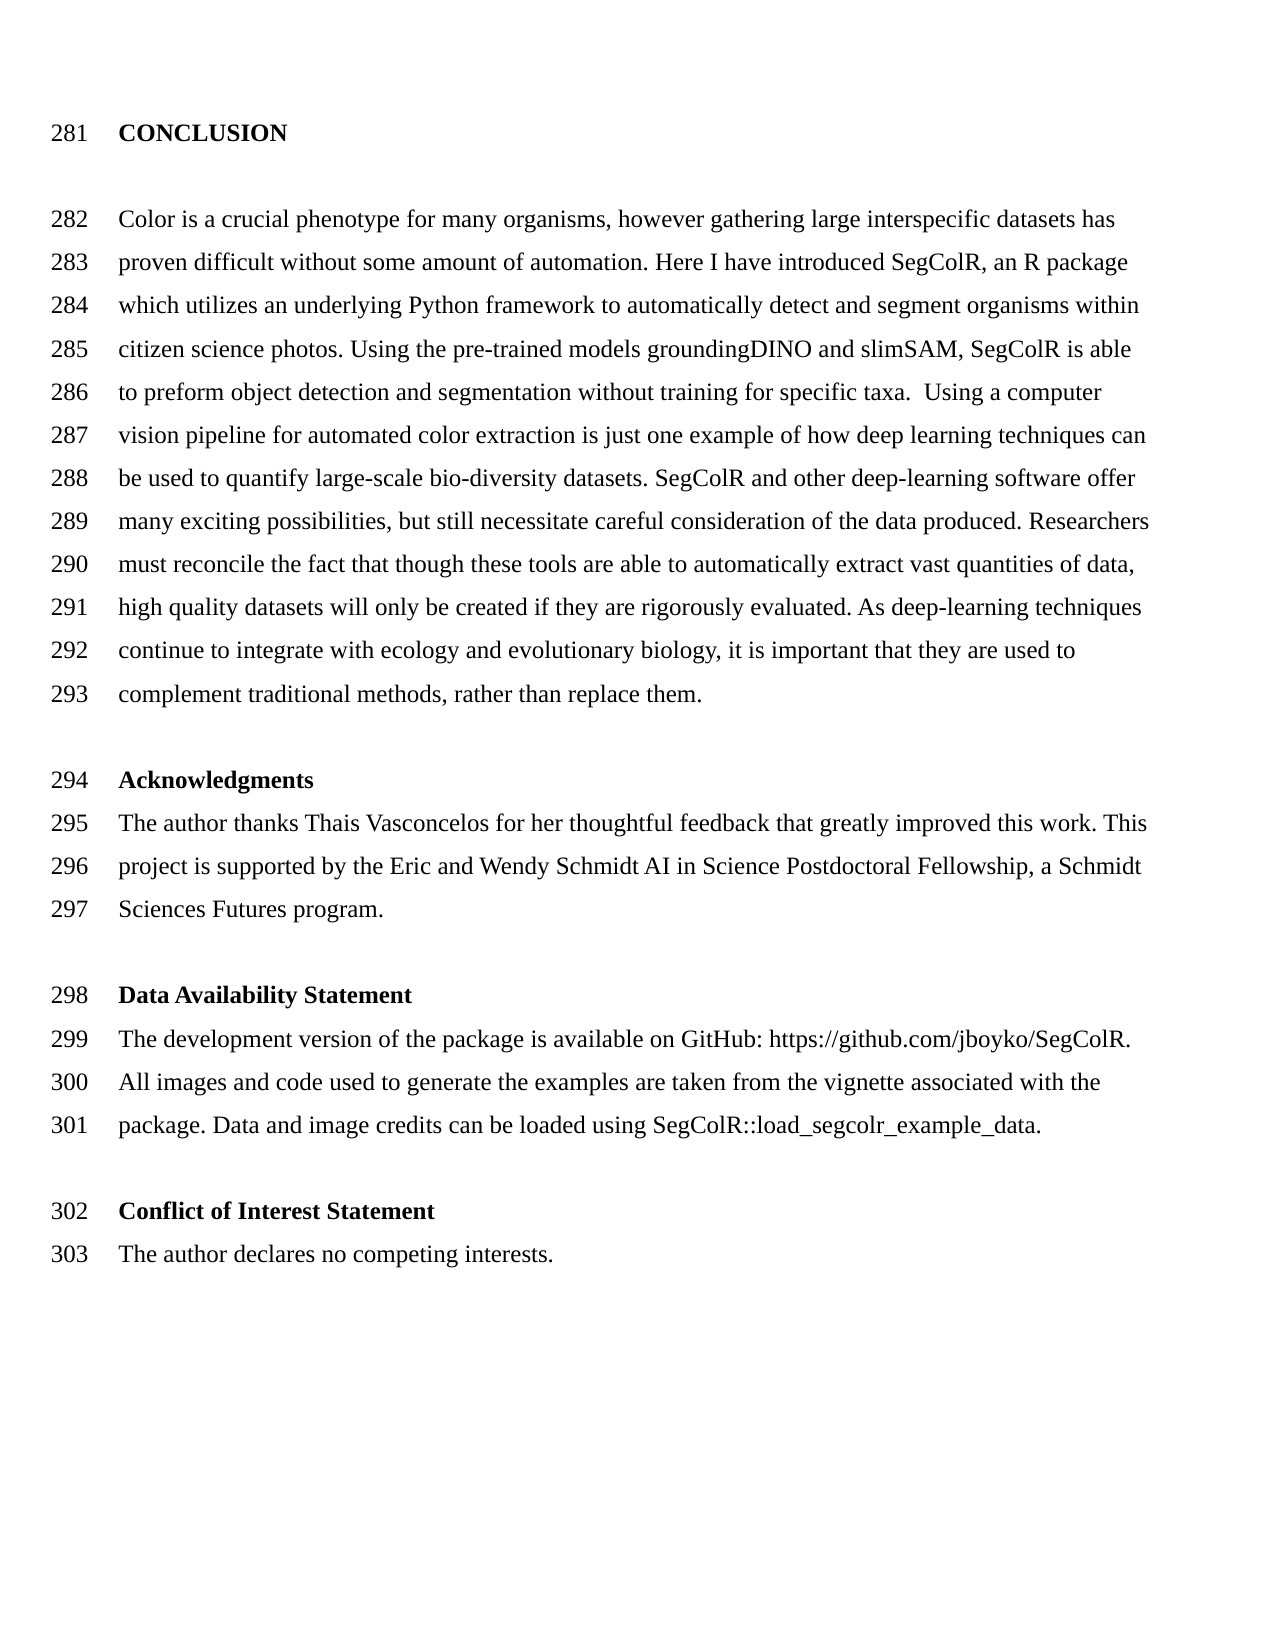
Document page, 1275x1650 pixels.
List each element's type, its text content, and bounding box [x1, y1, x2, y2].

text Conflict of Interest Statement [118, 1196, 1157, 1225]
text CONCLUSION [118, 118, 1157, 147]
text Color is a crucial phenotype for many organisms, however gathering large interspecific datasets has proven difficult without some amount of automation. Here I have introduced SegColR, an R package which utilizes an underlying Python framework to automatically detect and segment organisms within citizen science photos. Using the pre-trained models groundingDINO and slimSAM, SegColR is able to preform object detection and segmentation without training for specific taxa. Using a computer vision pipeline for automated color extraction is just one example of how deep learning techniques can be used to quantify large-scale bio-diversity datasets. SegColR and other deep-learning software offer many exciting possibilities, but still necessitate careful consideration of the data produced. Researchers must reconcile the fact that though these tools are able to automatically extract vast quantities of data, high quality datasets will only be created if they are rigorously evaluated. As deep-learning techniques continue to integrate with ecology and evolutionary biology, it is important that they are used to complement traditional methods, rather than replace them. [118, 204, 1157, 707]
text Data Availability Statement [118, 981, 1157, 1009]
text Acknowledgments [118, 765, 1157, 794]
text The development version of the package is available on GitHub: https://github.com/jboyko/SegColR. All images and code used to generate the examples are taken from the vignette associated with the package. Data and image credits can be loaded using SegColR::load_segcolr_example_data. [118, 1024, 1157, 1139]
text The author thanks Thais Vasconcelos for her thoughtful feedback that greatly improved this work. This project is supported by the Eric and Wendy Schmidt AI in Science Postdoctoral Fellowship, a Schmidt Sciences Futures program. [118, 808, 1157, 923]
text The author declares no competing interests. [118, 1239, 1157, 1268]
